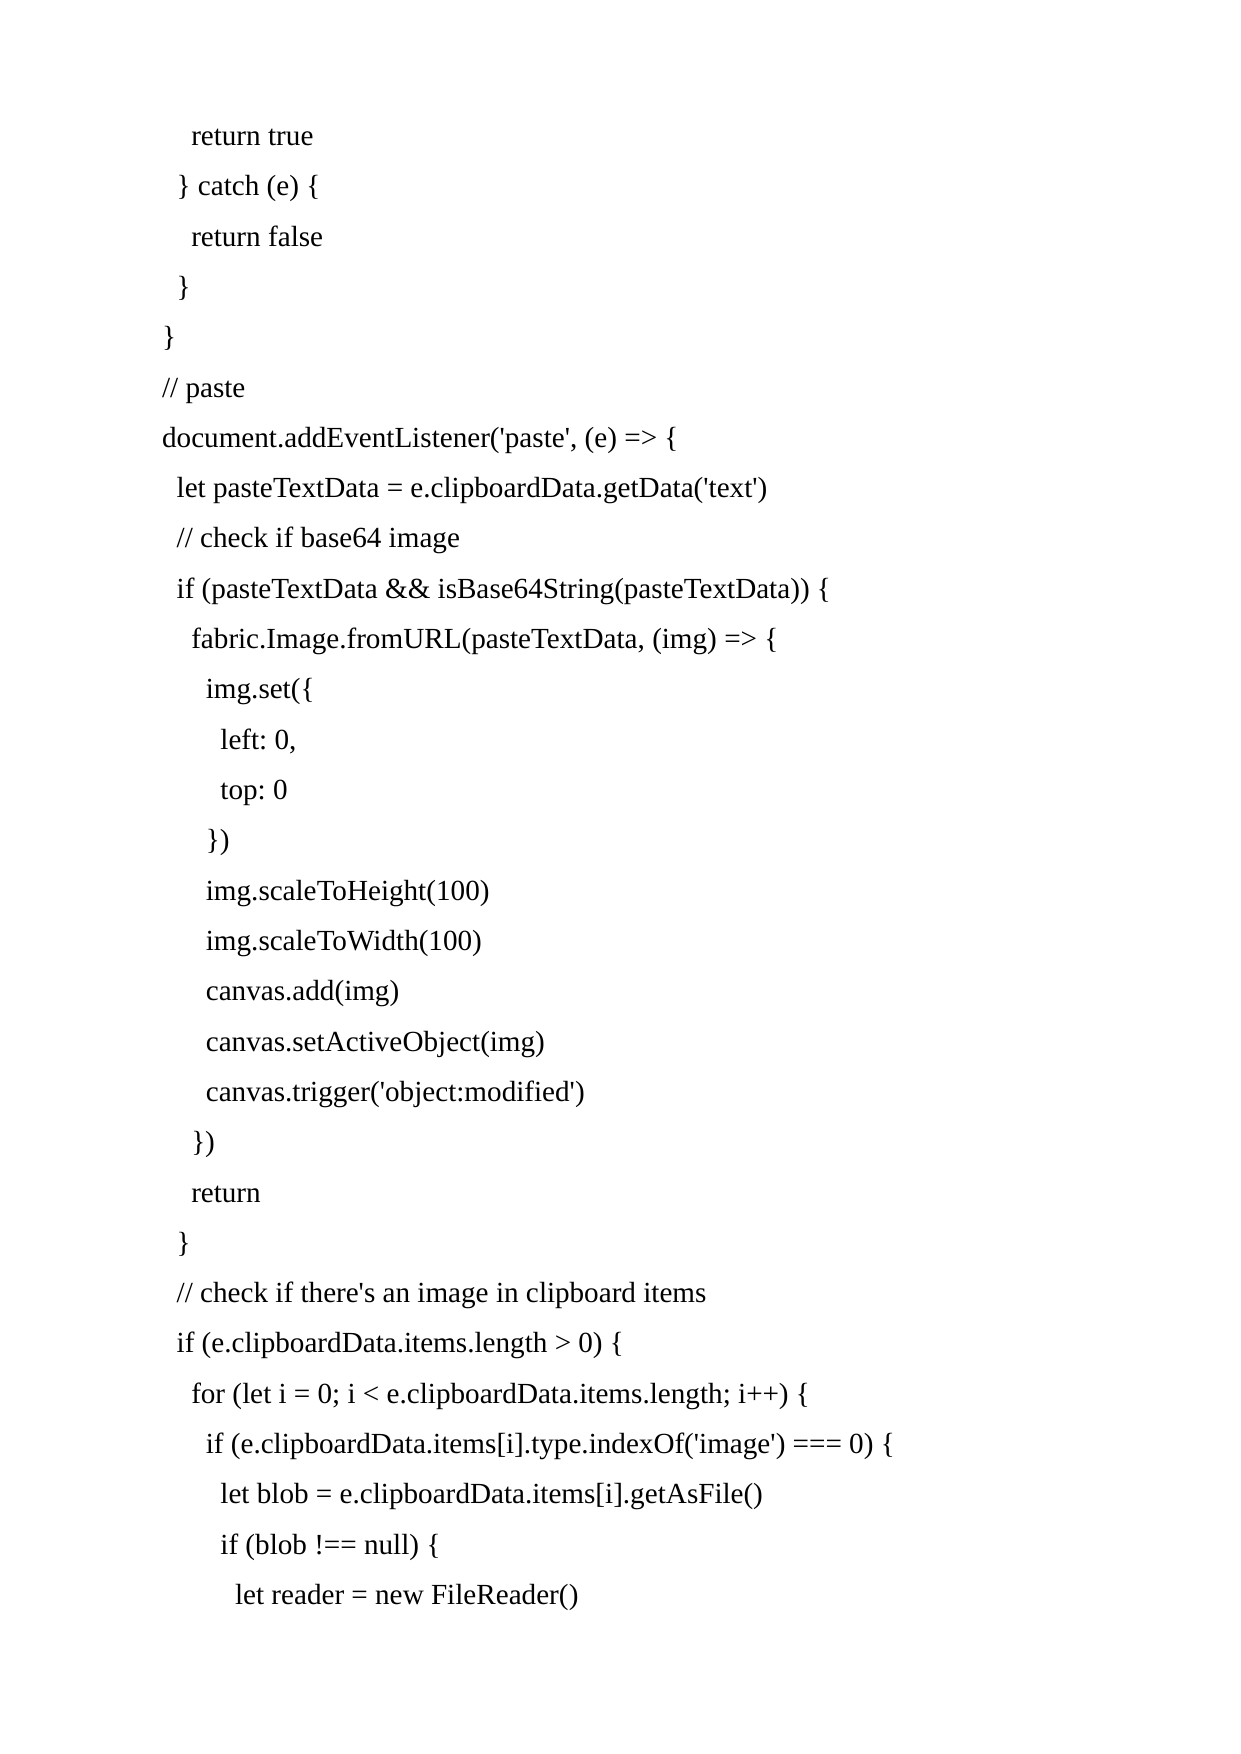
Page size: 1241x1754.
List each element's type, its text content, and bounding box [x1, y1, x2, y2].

text top: 0 [118, 772, 1122, 806]
text } catch (e) { [118, 168, 1122, 202]
text }) [118, 822, 1122, 856]
text return false [118, 219, 1122, 252]
text // paste [118, 370, 1122, 403]
text img.scaleToHeight(100) [118, 873, 1122, 906]
text // check if there's an image in clipboard items [118, 1275, 1122, 1309]
text return [118, 1175, 1122, 1208]
text let blob = e.clipboardData.items[i].getAsFile() [118, 1477, 1122, 1510]
text canvas.trigger('object:modified') [118, 1074, 1122, 1108]
text fabric.Image.fromURL(pasteTextData, (img) => { [118, 621, 1122, 655]
text if (e.clipboardData.items.length > 0) { [118, 1326, 1122, 1359]
text if (blob !== null) { [118, 1527, 1122, 1560]
text canvas.add(img) [118, 973, 1122, 1007]
text let pasteTextData = e.clipboardData.getData('text') [118, 470, 1122, 504]
text img.scaleToWidth(100) [118, 923, 1122, 957]
text return true [118, 118, 1122, 152]
text }) [118, 1124, 1122, 1158]
text // check if base64 image [118, 521, 1122, 554]
text if (e.clipboardData.items[i].type.indexOf('image') === 0) { [118, 1426, 1122, 1460]
text if (pasteTextData && isBase64String(pasteTextData)) { [118, 571, 1122, 604]
text } [118, 269, 1122, 303]
text let reader = new FileReader() [118, 1577, 1122, 1611]
text } [118, 1225, 1122, 1258]
text for (let i = 0; i < e.clipboardData.items.length; i++) { [118, 1376, 1122, 1409]
text } [118, 319, 1122, 353]
text left: 0, [118, 722, 1122, 755]
text canvas.setActiveObject(img) [118, 1024, 1122, 1057]
text img.set({ [118, 672, 1122, 705]
text document.addEventListener('paste', (e) => { [118, 420, 1122, 453]
